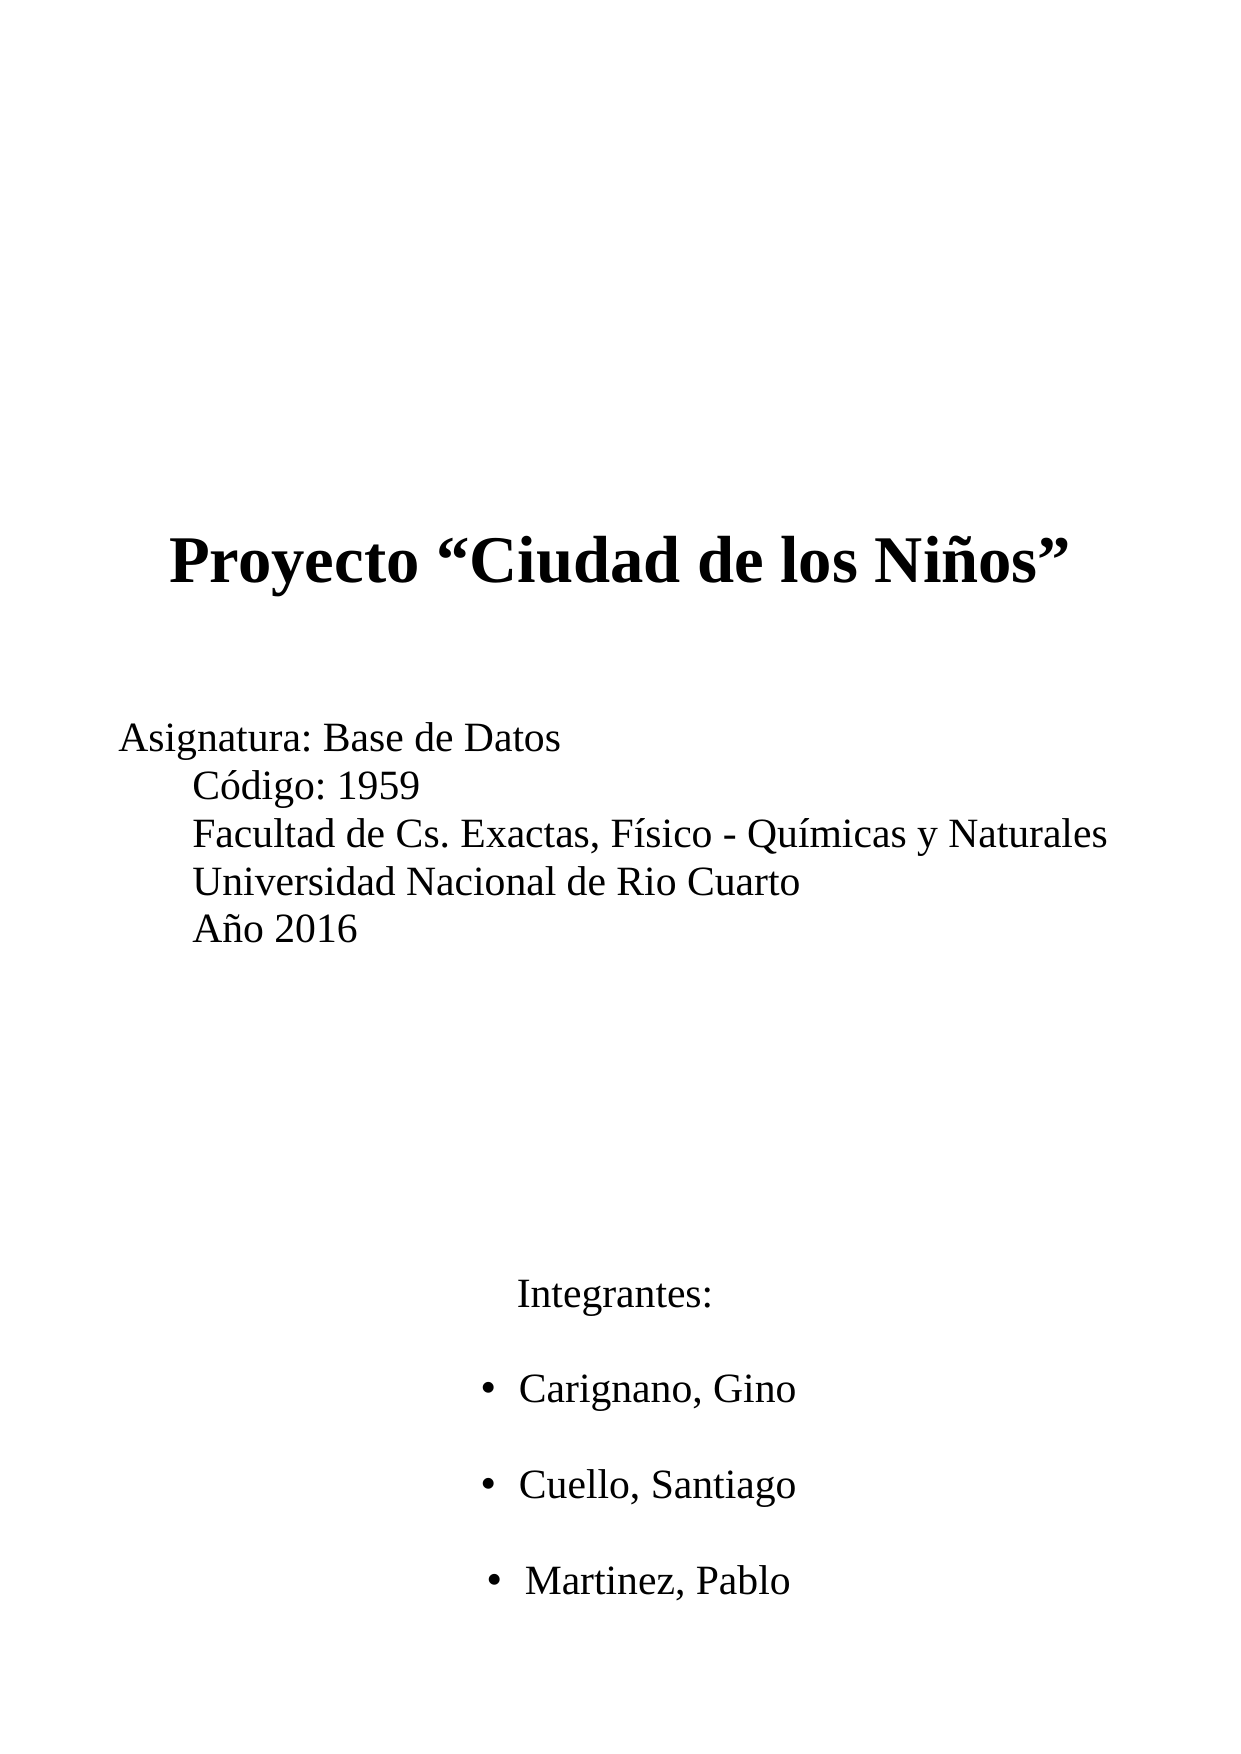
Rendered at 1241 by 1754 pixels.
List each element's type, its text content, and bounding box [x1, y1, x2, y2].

text Integrantes: [118, 1268, 1122, 1316]
text Código: 1959 [118, 760, 1122, 808]
text Año 2016 [118, 904, 1122, 952]
text Facultad de Cs. Exactas, Físico - Químicas y Naturales [118, 808, 1122, 856]
list Carignano, Gino [156, 1364, 1122, 1412]
text Proyecto “Ciudad de los Niños” [118, 521, 1122, 597]
text Asignatura: Base de Datos [118, 712, 1122, 760]
text Universidad Nacional de Rio Cuarto [118, 856, 1122, 904]
list Martinez, Pablo [156, 1556, 1122, 1604]
list Cuello, Santiago [156, 1460, 1122, 1508]
